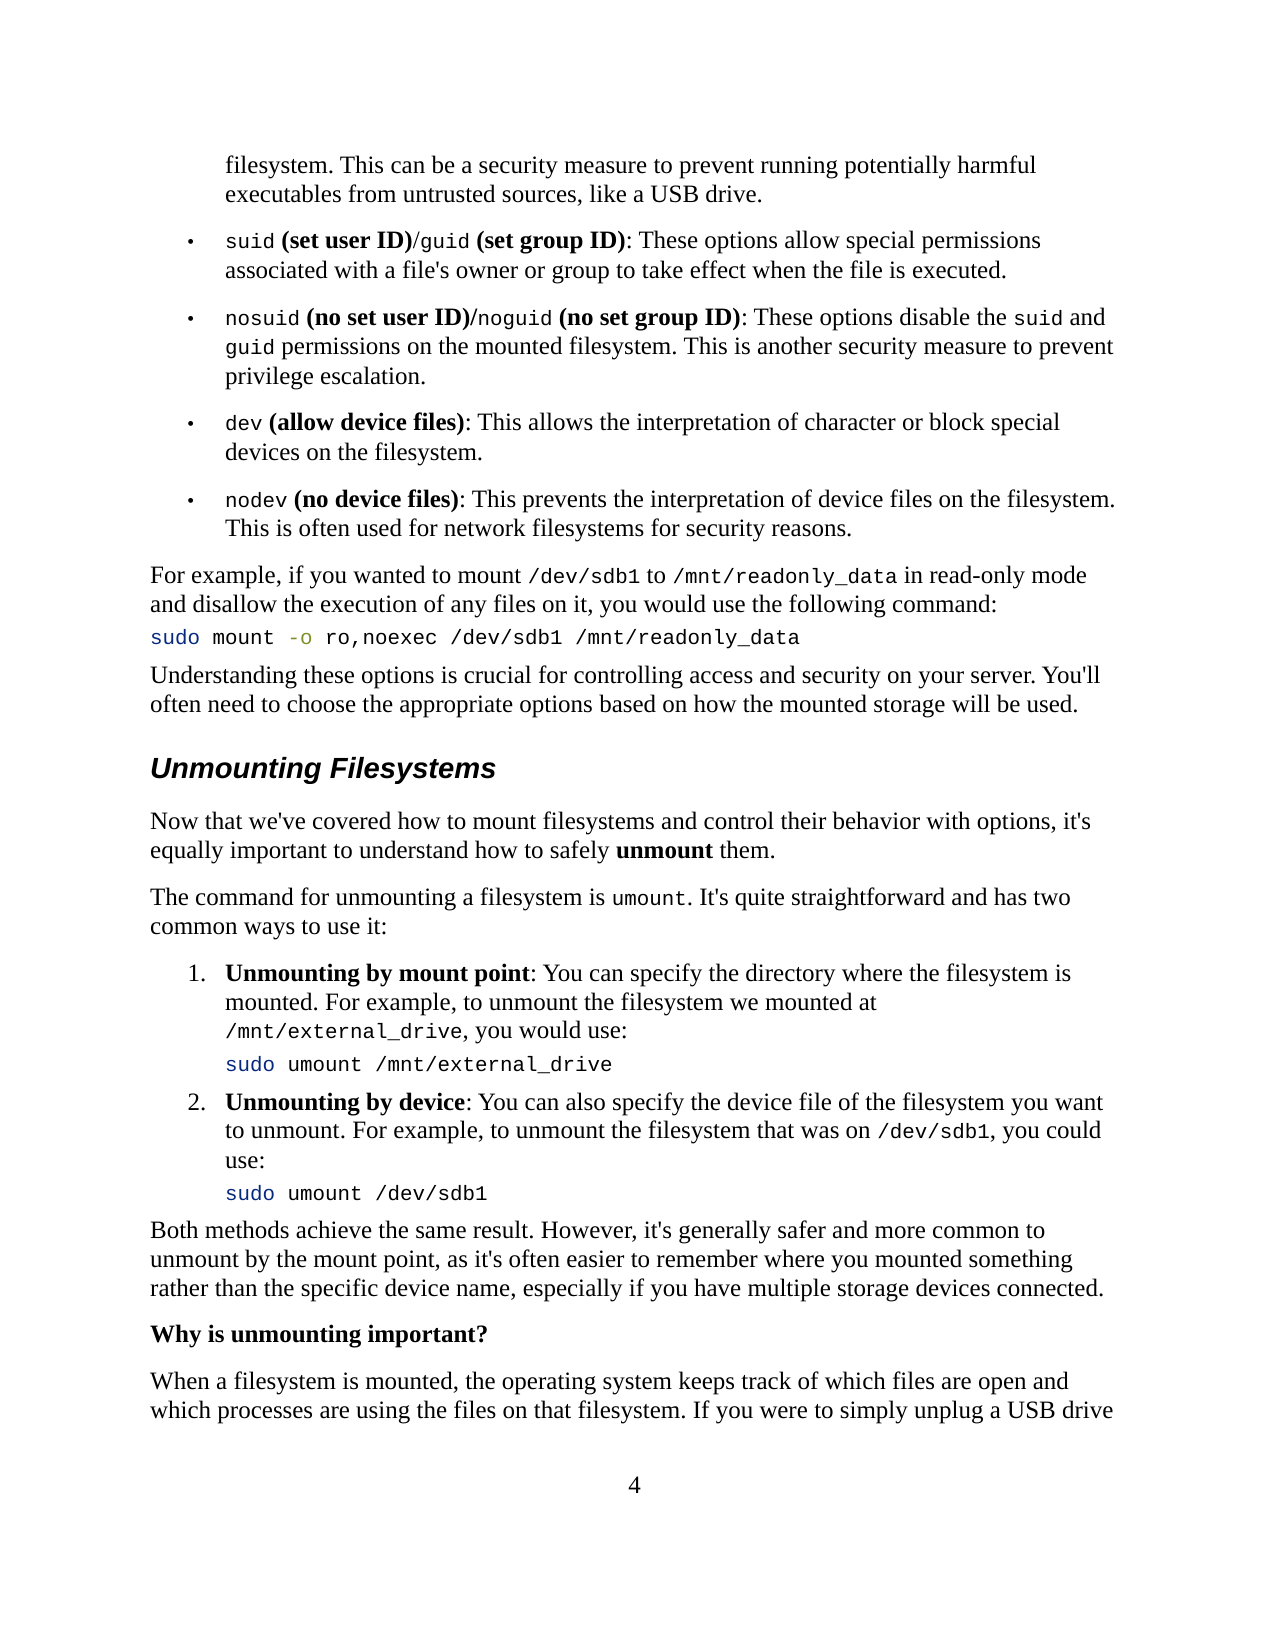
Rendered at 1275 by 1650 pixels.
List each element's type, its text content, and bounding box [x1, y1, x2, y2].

list Unmounting by device: You can also specify the device file of the filesystem you want to unmount. For example, to unmount the filesystem that was on /dev/sdb1, you could use: [187, 1087, 1125, 1174]
text Why is unmounting important? [150, 1319, 1125, 1348]
text Both methods achieve the same result. However, it's generally safer and more common to unmount by the mount point, as it's often easier to remember where you mounted something rather than the specific device name, especially if you have multiple storage devices connected. [150, 1215, 1125, 1302]
list sudo umount /mnt/external_drive [187, 1054, 1125, 1078]
text Understanding these options is crucial for controlling access and security on your server. You'll often need to choose the appropriate options based on how the mounted storage will be used. [150, 660, 1125, 717]
subtitle Unmounting Filesystems [150, 751, 1125, 785]
text For example, if you wanted to mount /dev/sdb1 to /mnt/readonly_data in read-only mode and disallow the execution of any files on it, you would use the following command: [150, 560, 1125, 618]
list filesystem. This can be a security measure to prevent running potentially harmful executables from untrusted sources, like a USB drive. [187, 150, 1125, 207]
list nodev (no device files): This prevents the interpretation of device files on the filesystem. This is often used for network filesystems for security reasons. [187, 484, 1125, 542]
text When a filesystem is mounted, the operating system keeps track of which files are open and which processes are using the files on that filesystem. If you were to simply unplug a USB drive [150, 1366, 1125, 1424]
text The command for unmounting a filesystem is umount. It's quite straightforward and has two common ways to use it: [150, 882, 1125, 940]
list dev (allow device files): This allows the interpretation of character or block special devices on the filesystem. [187, 407, 1125, 466]
list sudo umount /dev/sdb1 [187, 1183, 1125, 1206]
list suid (set user ID)/guid (set group ID): These options allow special permissions associated with a file's owner or group to take effect when the file is executed. [187, 225, 1125, 284]
list nosuid (no set user ID)/noguid (no set group ID): These options disable the suid and guid permissions on the mounted filesystem. This is another security measure to prevent privilege escalation. [187, 302, 1125, 389]
text sudo mount -o ro,noexec /dev/sdb1 /mnt/readonly_data [150, 627, 1125, 651]
text Now that we've covered how to mount filesystems and control their behavior with options, it's equally important to understand how to safely unmount them. [150, 806, 1125, 864]
list Unmounting by mount point: You can specify the directory where the filesystem is mounted. For example, to unmount the filesystem we mounted at /mnt/external_drive, you would use: [187, 958, 1125, 1045]
